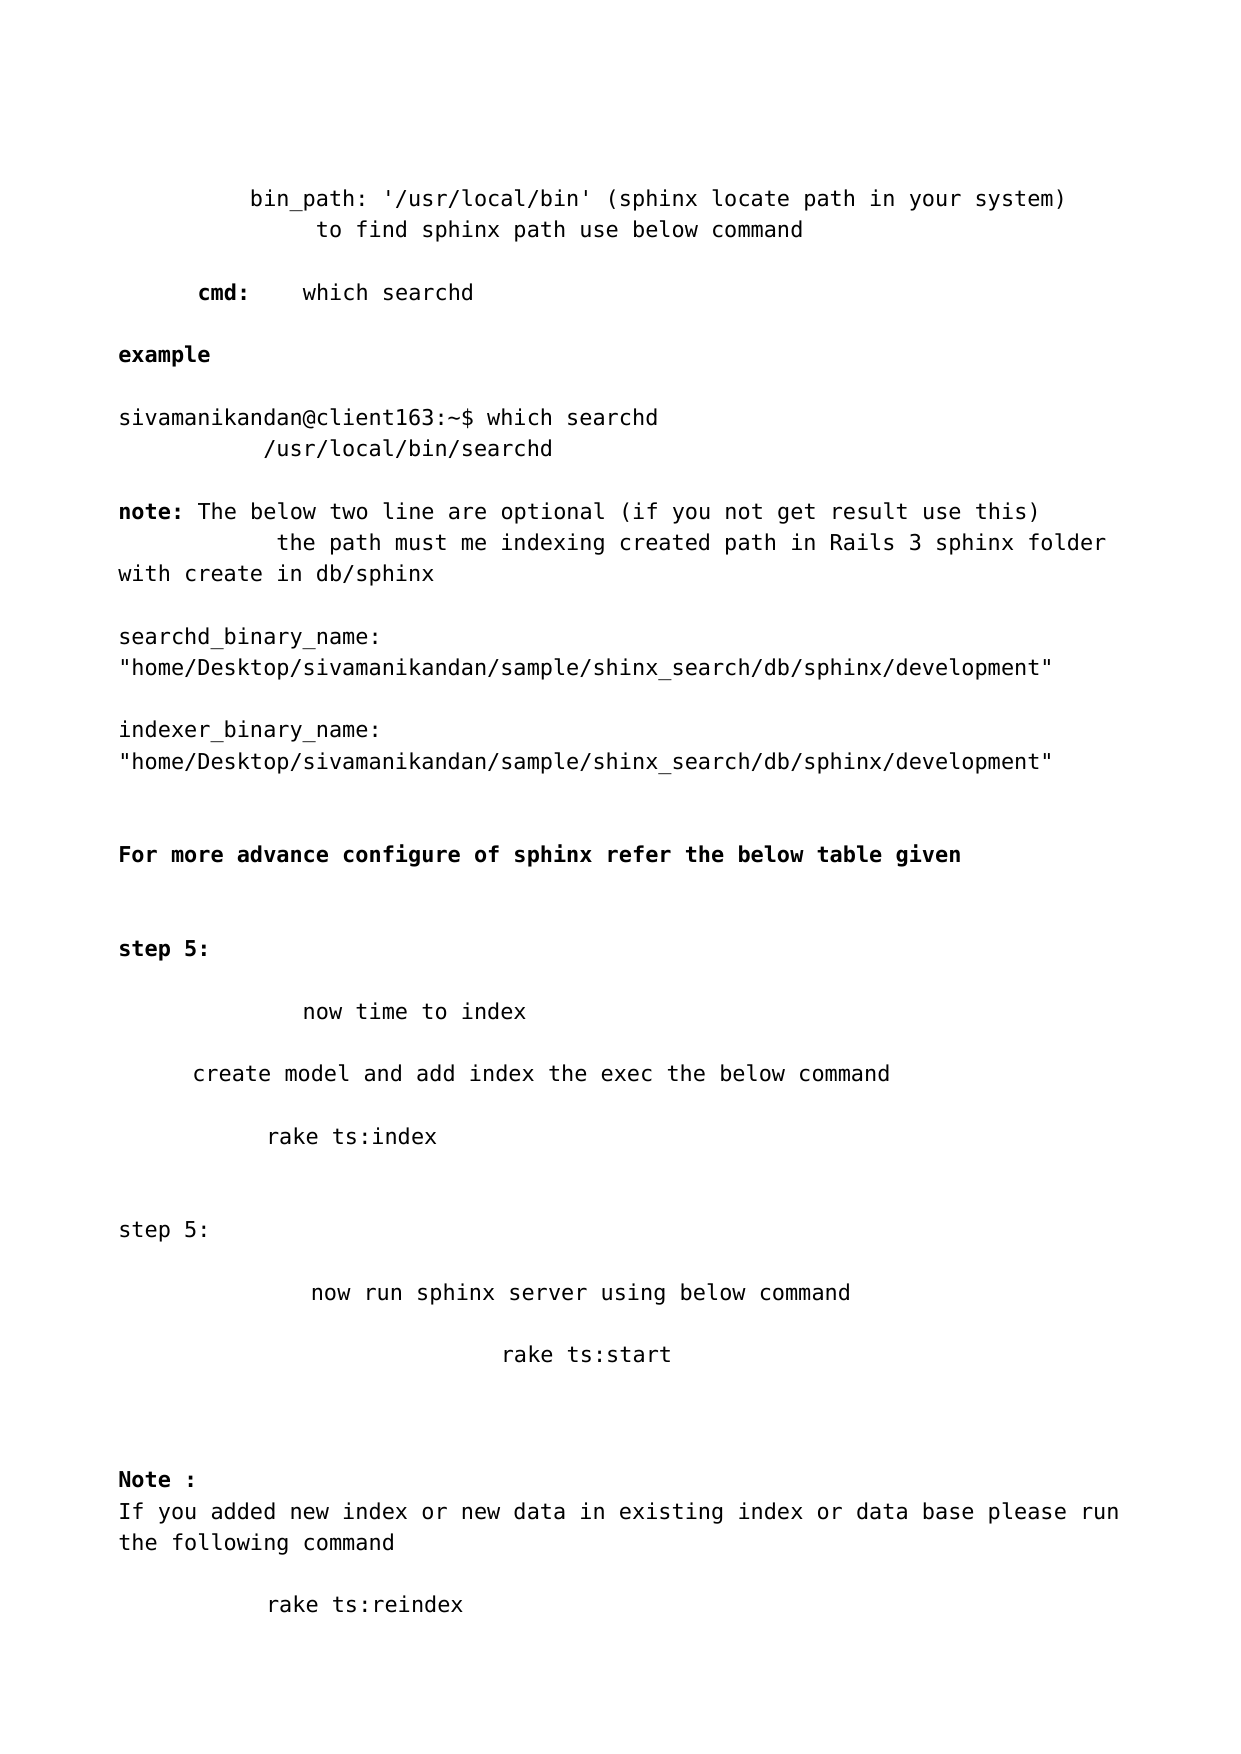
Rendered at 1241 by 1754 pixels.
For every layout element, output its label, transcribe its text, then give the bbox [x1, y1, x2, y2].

text now time to index [118, 993, 1122, 1024]
text to find sphinx path use below command [118, 212, 1122, 243]
text bin_path: '/usr/local/bin' (sphinx locate path in your system) [118, 181, 1122, 212]
text rake ts:index [118, 1118, 1122, 1149]
text example [118, 337, 1122, 368]
text rake ts:start [118, 1337, 1122, 1368]
text If you added new index or new data in existing index or data base please run the following command [118, 1493, 1122, 1556]
text cmd: which searchd [118, 274, 1122, 306]
text sivamanikandan@client163:~$ which searchd [118, 399, 1122, 431]
text rake ts:reindex [118, 1587, 1122, 1618]
text indexer_binary_name: "home/Desktop/sivamanikandan/sample/shinx_search/db/sphinx/development" [118, 712, 1122, 774]
text the path must me indexing created path in Rails 3 sphinx folder with create in db/sphinx [118, 524, 1122, 587]
text For more advance configure of sphinx refer the below table given [118, 837, 1122, 868]
text create model and add index the exec the below command [118, 1056, 1122, 1087]
text searchd_binary_name: "home/Desktop/sivamanikandan/sample/shinx_search/db/sphinx/development" [118, 618, 1122, 681]
text now run sphinx server using below command [118, 1274, 1122, 1306]
text step 5: [118, 1212, 1122, 1243]
text /usr/local/bin/searchd [118, 431, 1122, 462]
text note: The below two line are optional (if you not get result use this) [118, 493, 1122, 524]
text step 5: [118, 931, 1122, 962]
text Note : [118, 1462, 1122, 1493]
